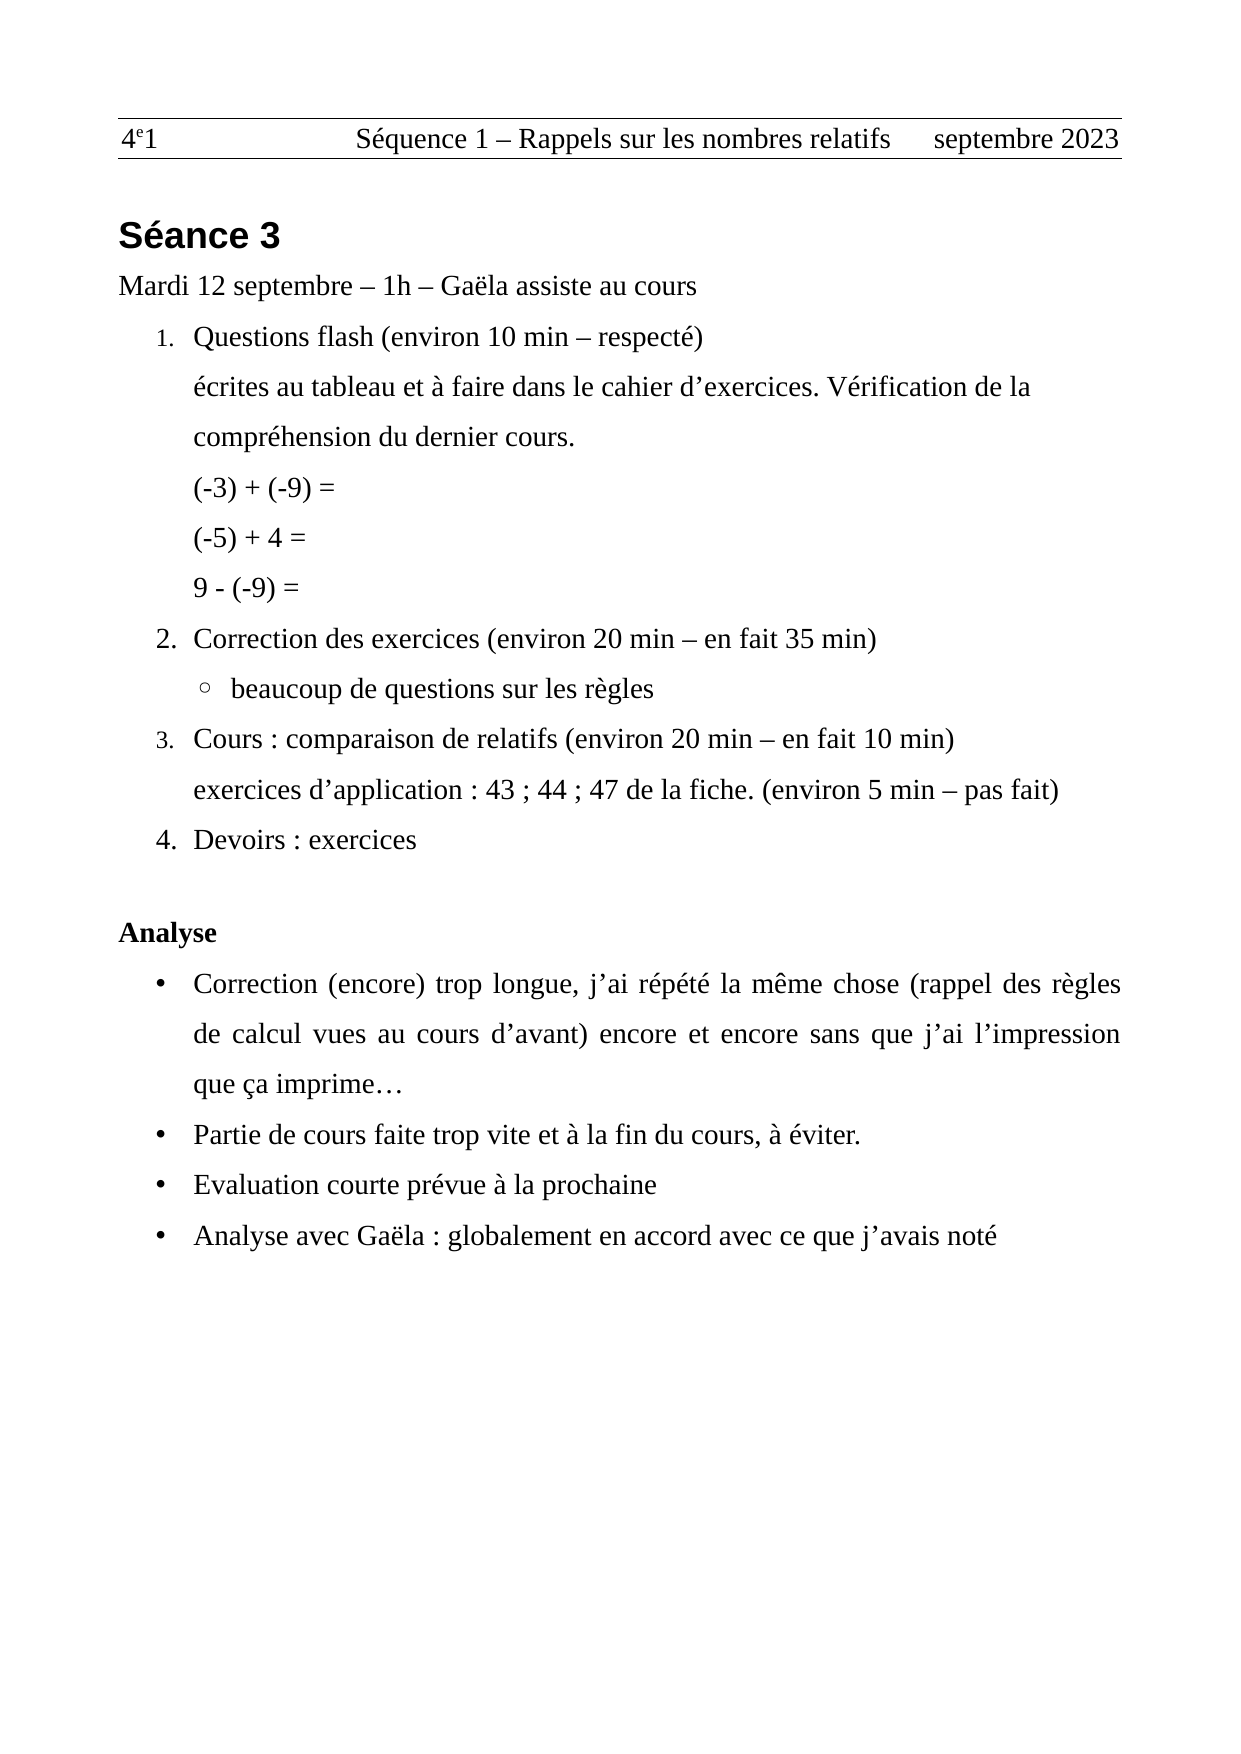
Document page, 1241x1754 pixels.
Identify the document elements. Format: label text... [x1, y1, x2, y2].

list Analyse avec Gaëla : globalement en accord avec ce que j’avais noté [156, 1218, 1122, 1251]
list Correction des exercices (environ 20 min – en fait 35 min) [156, 621, 1122, 654]
list Partie de cours faite trop vite et à la fin du cours, à éviter. [156, 1117, 1122, 1151]
list exercices d’application : 43 ; 44 ; 47 de la fiche. (environ 5 min – pas fait) [156, 772, 1122, 805]
list Cours : comparaison de relatifs (environ 20 min – en fait 10 min) [156, 721, 1122, 755]
list beaucoup de questions sur les règles [193, 671, 1122, 705]
subtitle Séance 3 [118, 213, 1122, 256]
list 9 - (-9) = [156, 570, 1122, 604]
list Questions flash (environ 10 min – respecté) écrites au tableau et à faire dans le cahier d’exercices. Vérification de la compréhension du dernier cours. (-3) + (-9) = [156, 319, 1122, 503]
list Evaluation courte prévue à la prochaine [156, 1167, 1122, 1201]
list Devoirs : exercices [156, 822, 1122, 856]
list (-5) + 4 = [156, 520, 1122, 554]
text Mardi 12 septembre – 1h – Gaëla assiste au cours [118, 268, 1122, 302]
text Analyse [118, 916, 1122, 949]
list Correction (encore) trop longue, j’ai répété la même chose (rappel des règles de calcul vues au cours d’avant) encore et encore sans que j’ai l’impression que ça imprime… [156, 966, 1122, 1100]
